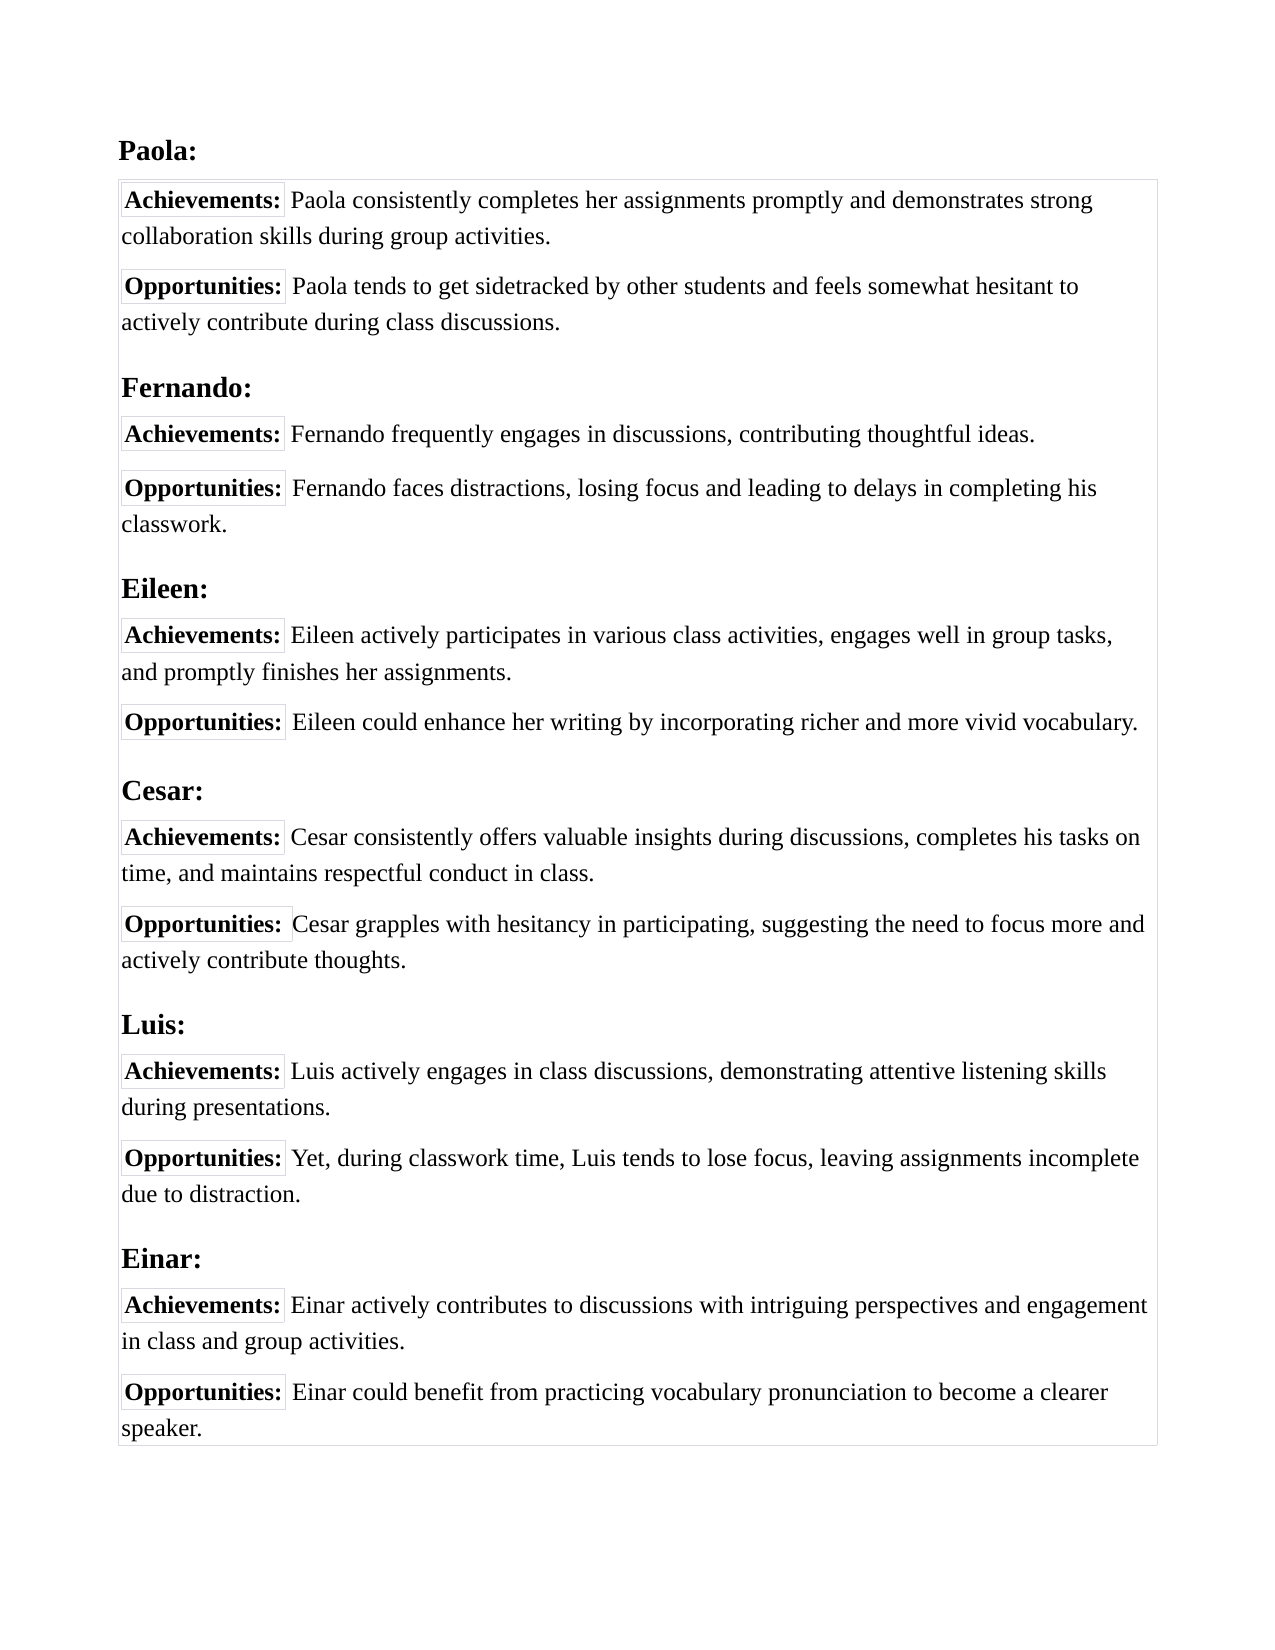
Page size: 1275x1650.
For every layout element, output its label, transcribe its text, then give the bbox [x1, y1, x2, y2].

text Achievements: Einar actively contributes to discussions with intriguing perspectives and engagement in class and group activities. [119, 1284, 1157, 1355]
text Achievements: Cesar consistently offers valuable insights during discussions, completes his tasks on time, and maintains respectful conduct in class. [119, 816, 1157, 887]
text Opportunities: Cesar grapples with hesitancy in participating, suggesting the need to focus more and actively contribute thoughts. [119, 903, 1157, 974]
subtitle Eileen: [119, 568, 1157, 605]
text Opportunities: Eileen could enhance her writing by incorporating richer and more vivid vocabulary. [119, 701, 1157, 739]
text Achievements: Paola consistently completes her assignments promptly and demonstrates strong collaboration skills during group activities. [119, 180, 1157, 249]
text Opportunities: Einar could benefit from practicing vocabulary pronunciation to become a clearer speaker. [119, 1371, 1157, 1445]
text Achievements: Eileen actively participates in various class activities, engages well in group tasks, and promptly finishes her assignments. [119, 614, 1157, 685]
subtitle Einar: [119, 1238, 1157, 1275]
text Achievements: Luis actively engages in class discussions, demonstrating attentive listening skills during presentations. [119, 1050, 1157, 1121]
subtitle Paola: [118, 133, 1157, 166]
subtitle Cesar: [119, 770, 1157, 807]
text Opportunities: Fernando faces distractions, losing focus and leading to delays in completing his classwork. [119, 467, 1157, 538]
subtitle Luis: [119, 1004, 1157, 1041]
text Achievements: Fernando frequently engages in discussions, contributing thoughtful ideas. [119, 413, 1157, 451]
subtitle Fernando: [119, 367, 1157, 403]
text Opportunities: Paola tends to get sidetracked by other students and feels somewhat hesitant to actively contribute during class discussions. [119, 265, 1157, 336]
text Opportunities: Yet, during classwork time, Luis tends to lose focus, leaving assignments incomplete due to distraction. [119, 1137, 1157, 1208]
